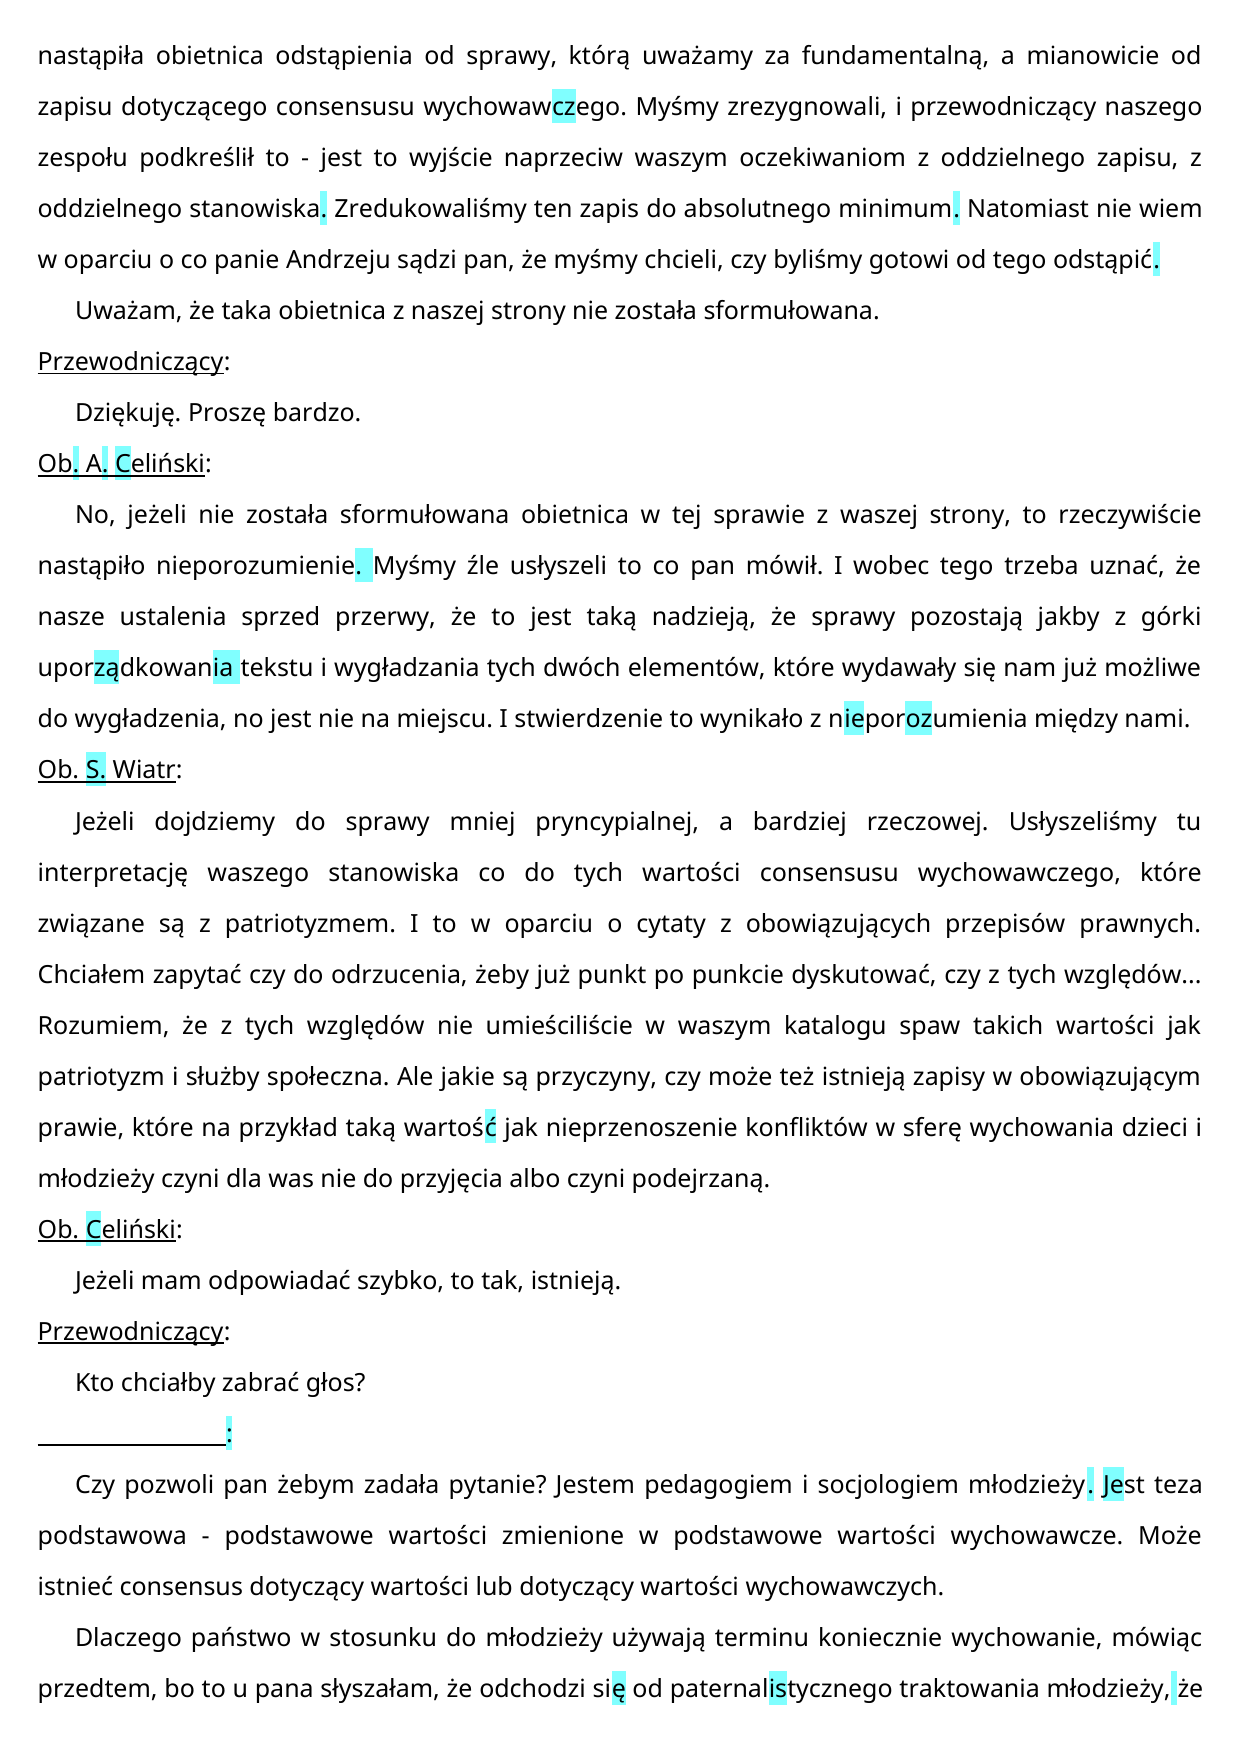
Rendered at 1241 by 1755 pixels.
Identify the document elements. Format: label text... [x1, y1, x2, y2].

text Jeżeli dojdziemy do sprawy mniej pryncypialnej, a bardziej rzeczowej. Usłyszeliśmy tu interpretację waszego stanowiska co do tych wartości consensusu wychowawczego, które związane są z patriotyzmem. I to w oparciu o cytaty z obowiązujących przepisów prawnych. Chciałem zapytać czy do odrzucenia, żeby już punkt po punkcie dyskutować, czy z tych względów... Rozumiem, że z tych względów nie umieściliście w waszym katalogu spaw takich wartości jak patriotyzm i służby społeczna. Ale jakie są przyczyny, czy może też istnieją zapisy w obowiązującym prawie, które na przykład taką wartość jak nieprzenoszenie konfliktów w sferę wychowania dzieci i młodzieży czyni dla was nie do przyjęcia albo czyni podejrzaną. [37, 803, 1203, 1194]
text Dziękuję. Proszę bardzo. [37, 395, 1203, 429]
text Kto chciałby zabrać głos? [37, 1364, 1203, 1399]
text No, jeżeli nie została sformułowana obietnica w tej sprawie z waszej strony, to rzeczywiście nastąpiło nieporozumienie. Myśmy źle usłyszeli to co pan mówił. I wobec tego trzeba uznać, że nasze ustalenia sprzed przerwy, że to jest taką nadzieją, że sprawy pozostają jakby z górki uporządkowania tekstu i wygładzania tych dwóch elementów, które wydawały się nam już możliwe do wygładzenia, no jest nie na miejscu. I stwierdzenie to wynikało z nieporozumienia między nami. [37, 497, 1203, 735]
text : [37, 1416, 1203, 1450]
text Jeżeli mam odpowiadać szybko, to tak, istnieją. [37, 1262, 1203, 1297]
text nastąpiła obietnica odstąpienia od sprawy, którą uważamy za fundamentalną, a mianowicie od zapisu dotyczącego consensusu wychowawczego. Myśmy zrezygnowali, i przewodniczący naszego zespołu podkreślił to - jest to wyjście naprzeciw waszym oczekiwaniom z oddzielnego zapisu, z oddzielnego stanowiska. Zredukowaliśmy ten zapis do absolutnego minimum. Natomiast nie wiem w oparciu o co panie Andrzeju sądzi pan, że myśmy chcieli, czy byliśmy gotowi od tego odstąpić. [37, 37, 1203, 276]
text Ob. S. Wiatr: [37, 752, 1203, 786]
text Ob. A. Celiński: [37, 446, 1203, 480]
text Dlaczego państwo w stosunku do młodzieży używają terminu koniecznie wychowanie, mówiąc przedtem, bo to u pana słyszałam, że odchodzi się od paternalistycznego traktowania młodzieży, że [37, 1620, 1203, 1705]
text Ob. Celiński: [37, 1211, 1203, 1246]
text Przewodniczący: [37, 344, 1203, 378]
text Przewodniczący: [37, 1313, 1203, 1348]
text Uważam, że taka obietnica z naszej strony nie została sformułowana. [37, 293, 1203, 327]
text Czy pozwoli pan żebym zadała pytanie? Jestem pedagogiem i socjologiem młodzieży. Jest teza podstawowa - podstawowe wartości zmienione w podstawowe wartości wychowawcze. Może istnieć consensus dotyczący wartości lub dotyczący wartości wychowawczych. [37, 1467, 1203, 1603]
